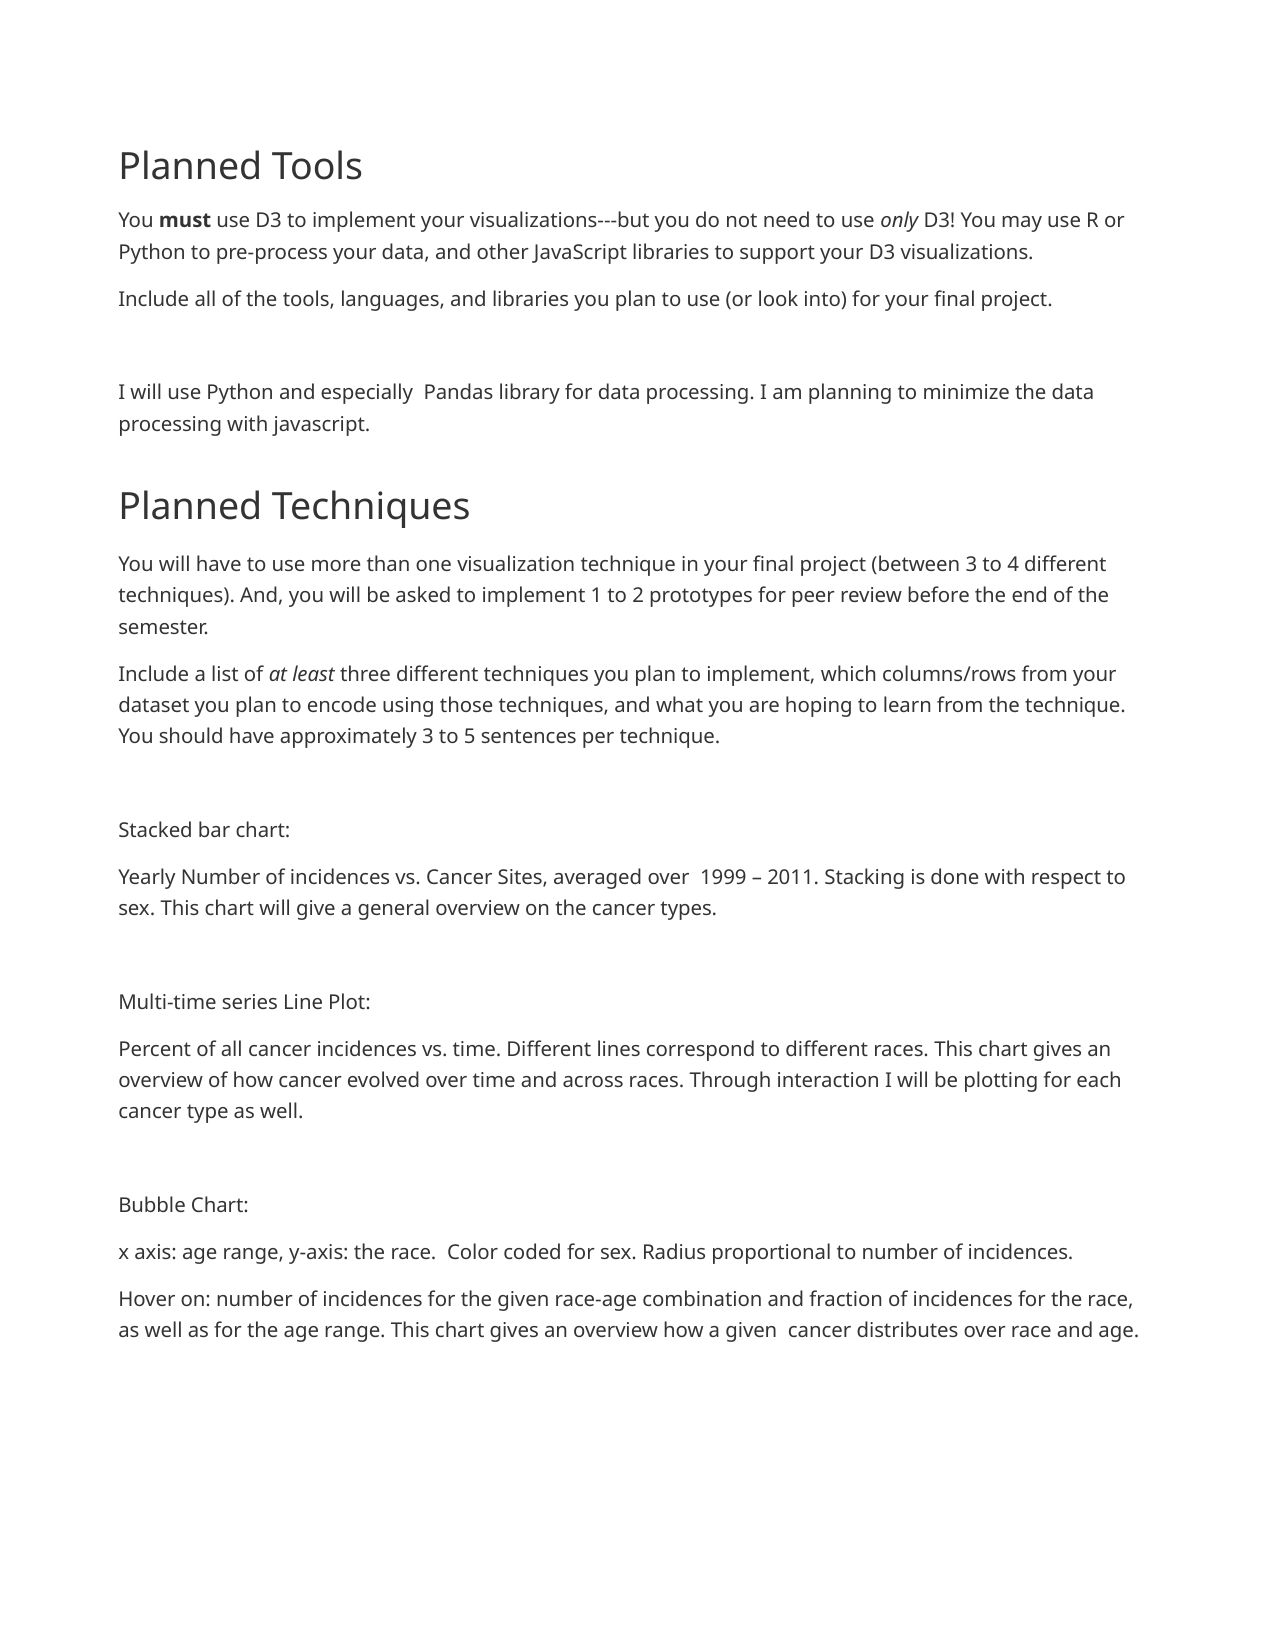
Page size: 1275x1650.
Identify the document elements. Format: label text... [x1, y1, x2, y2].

subtitle Planned Tools [118, 139, 1157, 190]
text Multi-time series Line Plot: [118, 984, 1157, 1015]
text You must use D3 to implement your visualizations---but you do not need to use only D3! You may use R or Python to pre-process your data, and other JavaScript libraries to support your D3 visualizations. [118, 202, 1157, 265]
text You will have to use more than one visualization technique in your final project (between 3 to 4 different techniques). And, you will be asked to implement 1 to 2 prototypes for peer review before the end of the semester. [118, 546, 1157, 640]
text Yearly Number of incidences vs. Cancer Sites, averaged over 1999 – 2011. Stacking is done with respect to sex. This chart will give a general overview on the cancer types. [118, 859, 1157, 921]
text Bubble Chart: [118, 1187, 1157, 1218]
text Percent of all cancer incidences vs. time. Different lines correspond to different races. This chart gives an overview of how cancer evolved over time and across races. Through interaction I will be plotting for each cancer type as well. [118, 1031, 1157, 1124]
text x axis: age range, y-axis: the race. Color coded for sex. Radius proportional to number of incidences. [118, 1234, 1157, 1265]
subtitle Planned Techniques [118, 468, 1157, 531]
text I will use Python and especially Pandas library for data processing. I am planning to minimize the data processing with javascript. [118, 374, 1157, 437]
text Hover on: number of incidences for the given race-age combination and fraction of incidences for the race, as well as for the age range. This chart gives an overview how a given cancer distributes over race and age. [118, 1281, 1157, 1343]
text Stacked bar chart: [118, 812, 1157, 843]
text Include all of the tools, languages, and libraries you plan to use (or look into) for your final project. [118, 281, 1157, 312]
text Include a list of at least three different techniques you plan to implement, which columns/rows from your dataset you plan to encode using those techniques, and what you are hoping to learn from the technique. You should have approximately 3 to 5 sentences per technique. [118, 656, 1157, 749]
